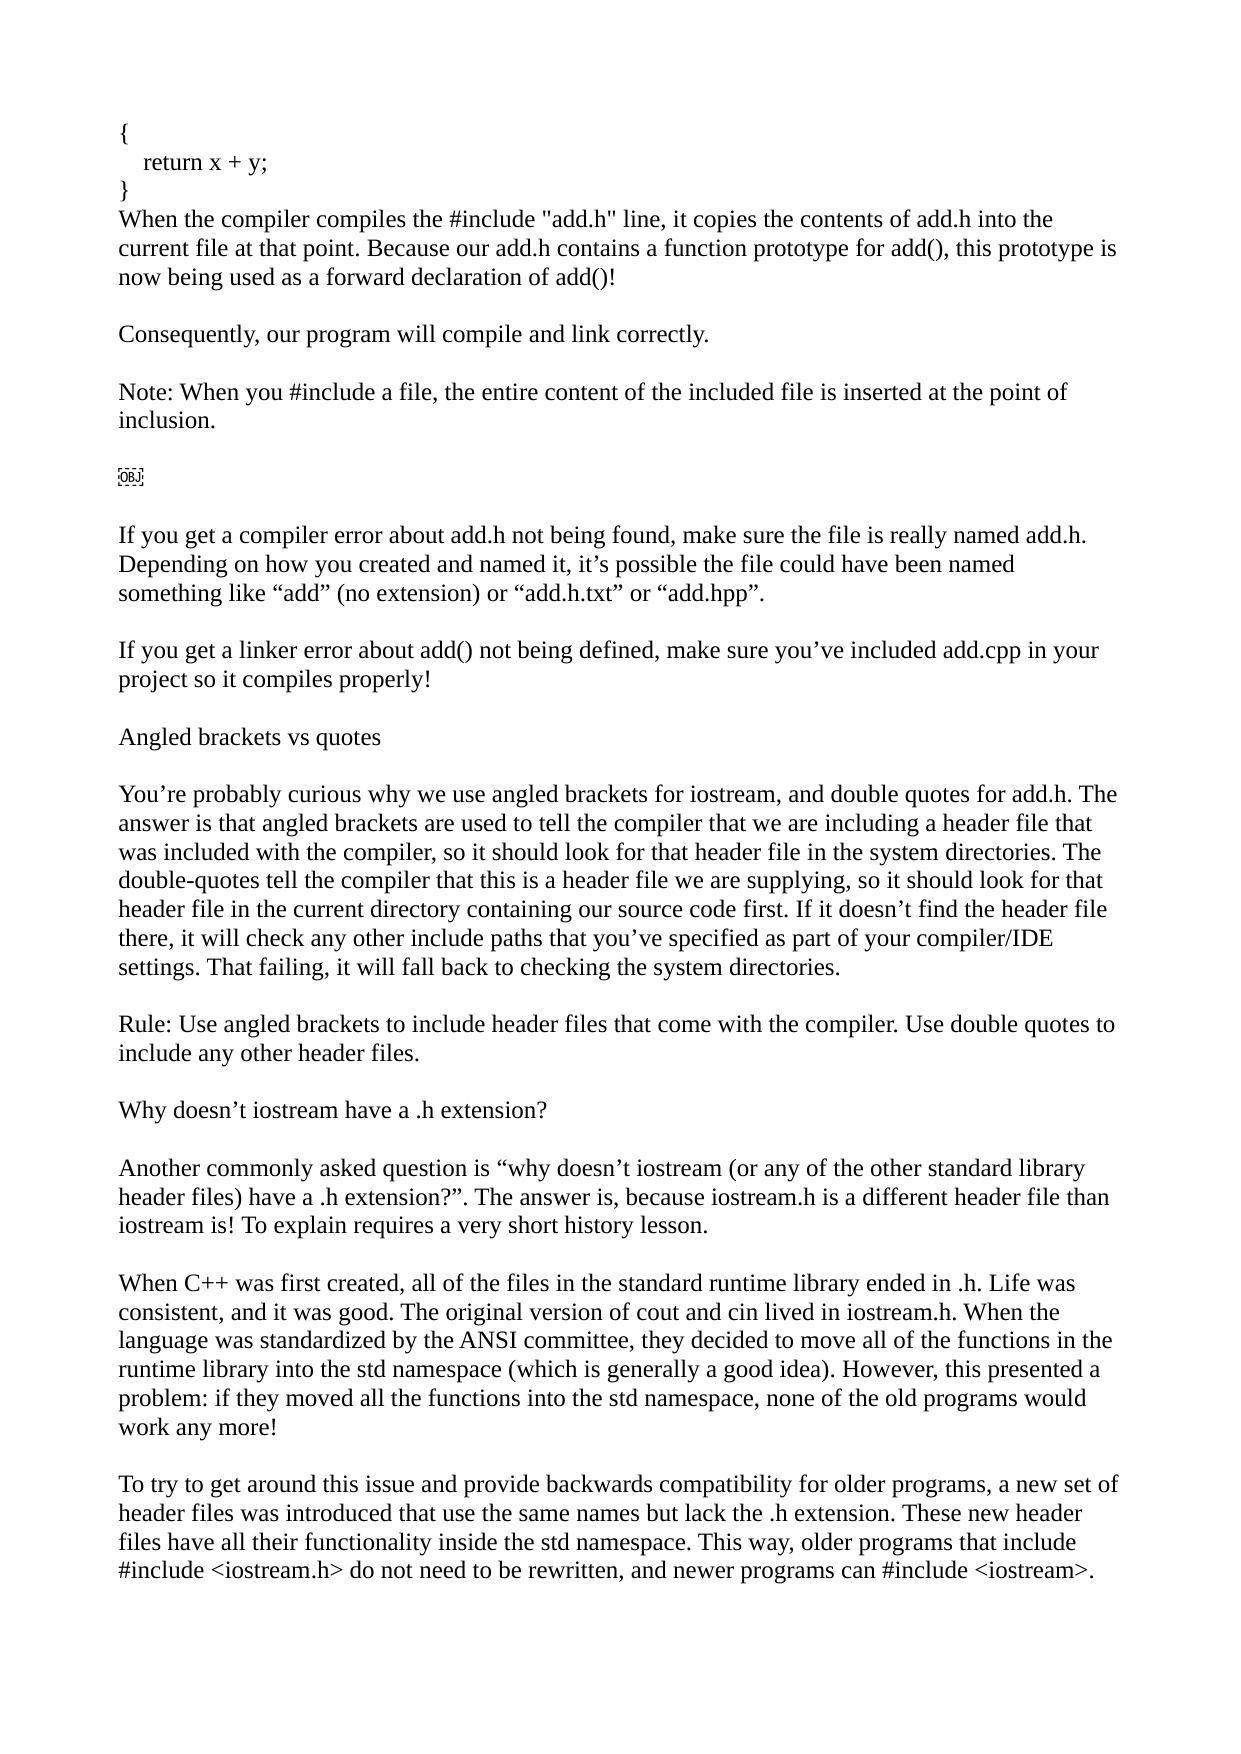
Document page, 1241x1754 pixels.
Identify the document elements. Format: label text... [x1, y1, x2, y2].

text { [118, 118, 1122, 147]
text When C++ was first created, all of the files in the standard runtime library ended in .h. Life was consistent, and it was good. The original version of cout and cin lived in iostream.h. When the language was standardized by the ANSI committee, they decided to move all of the functions in the runtime library into the std namespace (which is generally a good idea). However, this presented a problem: if they moved all the functions into the std namespace, none of the old programs would work any more! [118, 1268, 1122, 1441]
text Consequently, our program will compile and link correctly. [118, 319, 1122, 348]
text Why doesn’t iostream have a .h extension? [118, 1096, 1122, 1124]
text If you get a compiler error about add.h not being found, make sure the file is really named add.h. Depending on how you created and named it, it’s possible the file could have been named something like “add” (no extension) or “add.h.txt” or “add.hpp”. [118, 521, 1122, 607]
text Note: When you #include a file, the entire content of the included file is inserted at the point of inclusion. [118, 377, 1122, 434]
text To try to get around this issue and provide backwards compatibility for older programs, a new set of header files was introduced that use the same names but lack the .h extension. These new header files have all their functionality inside the std namespace. This way, older programs that include #include <iostream.h> do not need to be rewritten, and newer programs can #include <iostream>. [118, 1469, 1122, 1584]
text Angled brackets vs quotes [118, 722, 1122, 751]
text ￼ [118, 463, 1122, 492]
text Rule: Use angled brackets to include header files that come with the compiler. Use double quotes to include any other header files. [118, 1009, 1122, 1067]
text You’re probably curious why we use angled brackets for iostream, and double quotes for add.h. The answer is that angled brackets are used to tell the compiler that we are including a header file that was included with the compiler, so it should look for that header file in the system directories. The double-quotes tell the compiler that this is a header file we are supplying, so it should look for that header file in the current directory containing our source code first. If it doesn’t find the header file there, it will check any other include paths that you’ve specified as part of your compiler/IDE settings. That failing, it will fall back to checking the system directories. [118, 779, 1122, 981]
text When the compiler compiles the #include "add.h" line, it copies the contents of add.h into the current file at that point. Because our add.h contains a function prototype for add(), this prototype is now being used as a forward declaration of add()! [118, 204, 1122, 291]
text } [118, 176, 1122, 204]
text return x + y; [118, 147, 1122, 176]
text If you get a linker error about add() not being defined, make sure you’ve included add.cpp in your project so it compiles properly! [118, 636, 1122, 693]
text Another commonly asked question is “why doesn’t iostream (or any of the other standard library header files) have a .h extension?”. The answer is, because iostream.h is a different header file than iostream is! To explain requires a very short history lesson. [118, 1153, 1122, 1239]
